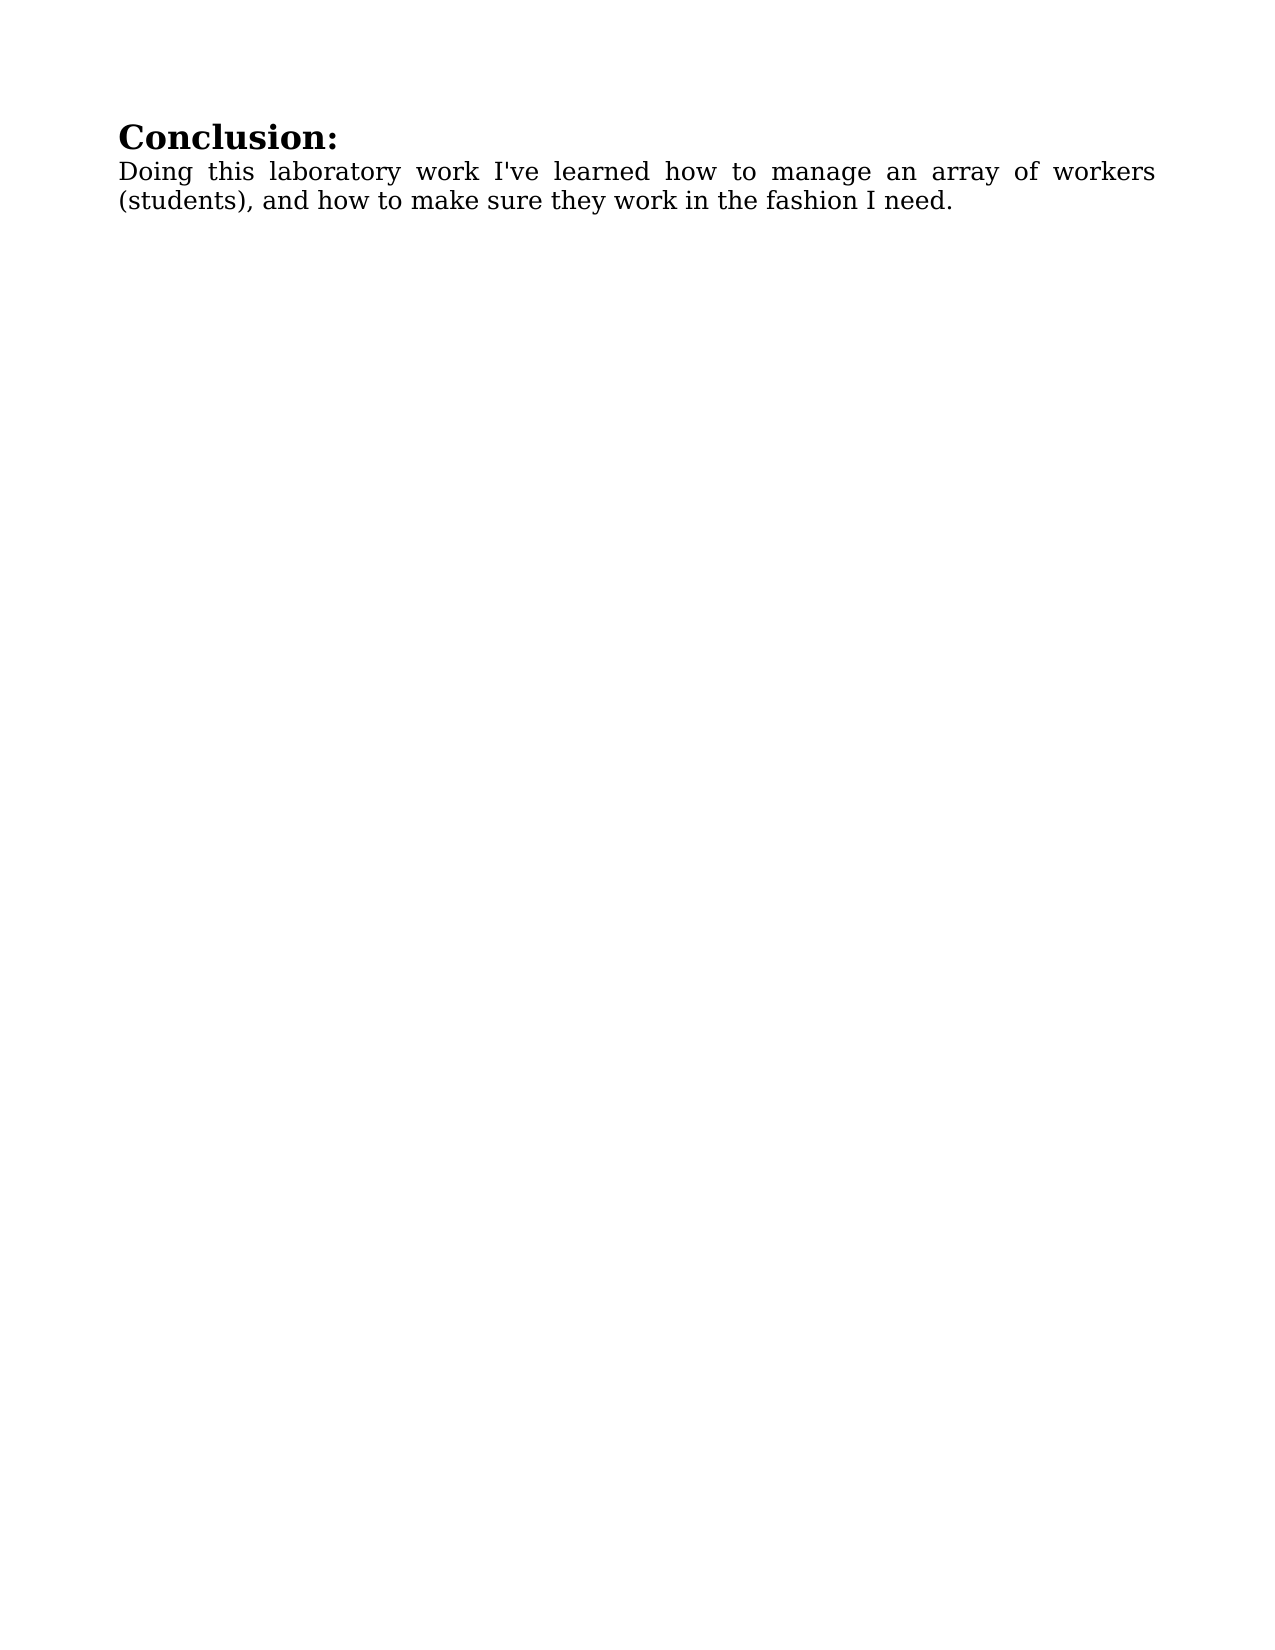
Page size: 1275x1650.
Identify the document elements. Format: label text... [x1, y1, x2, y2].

text Conclusion: [118, 118, 1157, 157]
text Doing this laboratory work I've learned how to manage an array of workers (students), and how to make sure they work in the fashion I need. [118, 157, 1157, 216]
